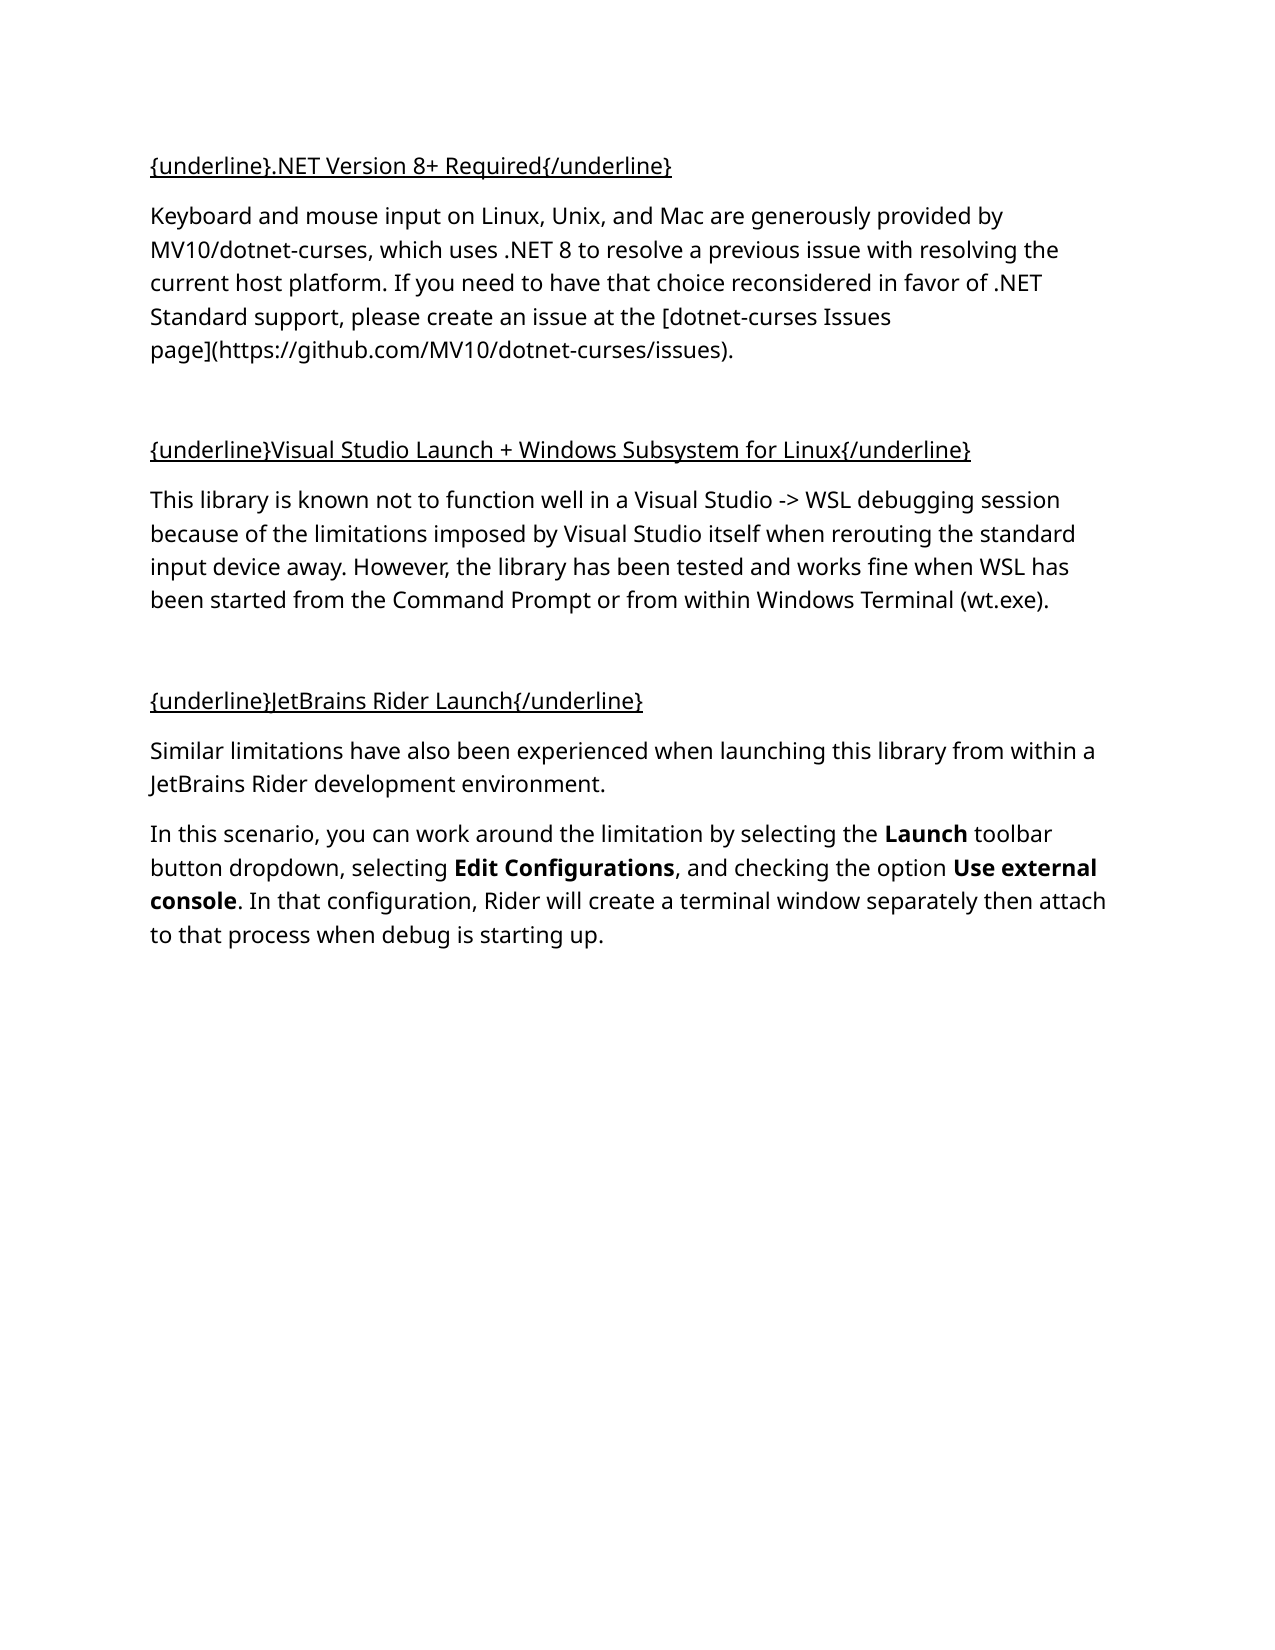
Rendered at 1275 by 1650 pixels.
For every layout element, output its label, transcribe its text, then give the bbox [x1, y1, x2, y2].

text In this scenario, you can work around the limitation by selecting the Launch toolbar button dropdown, selecting Edit Configurations, and checking the option Use external console. In that configuration, Rider will create a terminal window separately then attach to that process when debug is starting up. [150, 818, 1125, 950]
text {underline}JetBrains Rider Launch{/underline} [150, 685, 1125, 716]
text {underline}Visual Studio Launch + Windows Subsystem for Linux{/underline} [150, 434, 1125, 465]
text {underline}.NET Version 8+ Required{/underline} [150, 150, 1125, 181]
text Similar limitations have also been experienced when launching this library from within a JetBrains Rider development environment. [150, 735, 1125, 799]
text This library is known not to function well in a Visual Studio -> WSL debugging session because of the limitations imposed by Visual Studio itself when rerouting the standard input device away. However, the library has been tested and works fine when WSL has been started from the Command Prompt or from within Windows Terminal (wt.exe). [150, 484, 1125, 616]
text Keyboard and mouse input on Linux, Unix, and Mac are generously provided by MV10/dotnet-curses, which uses .NET 8 to resolve a previous issue with resolving the current host platform. If you need to have that choice reconsidered in favor of .NET Standard support, please create an issue at the [dotnet-curses Issues page](https://github.com/MV10/dotnet-curses/issues). [150, 200, 1125, 365]
